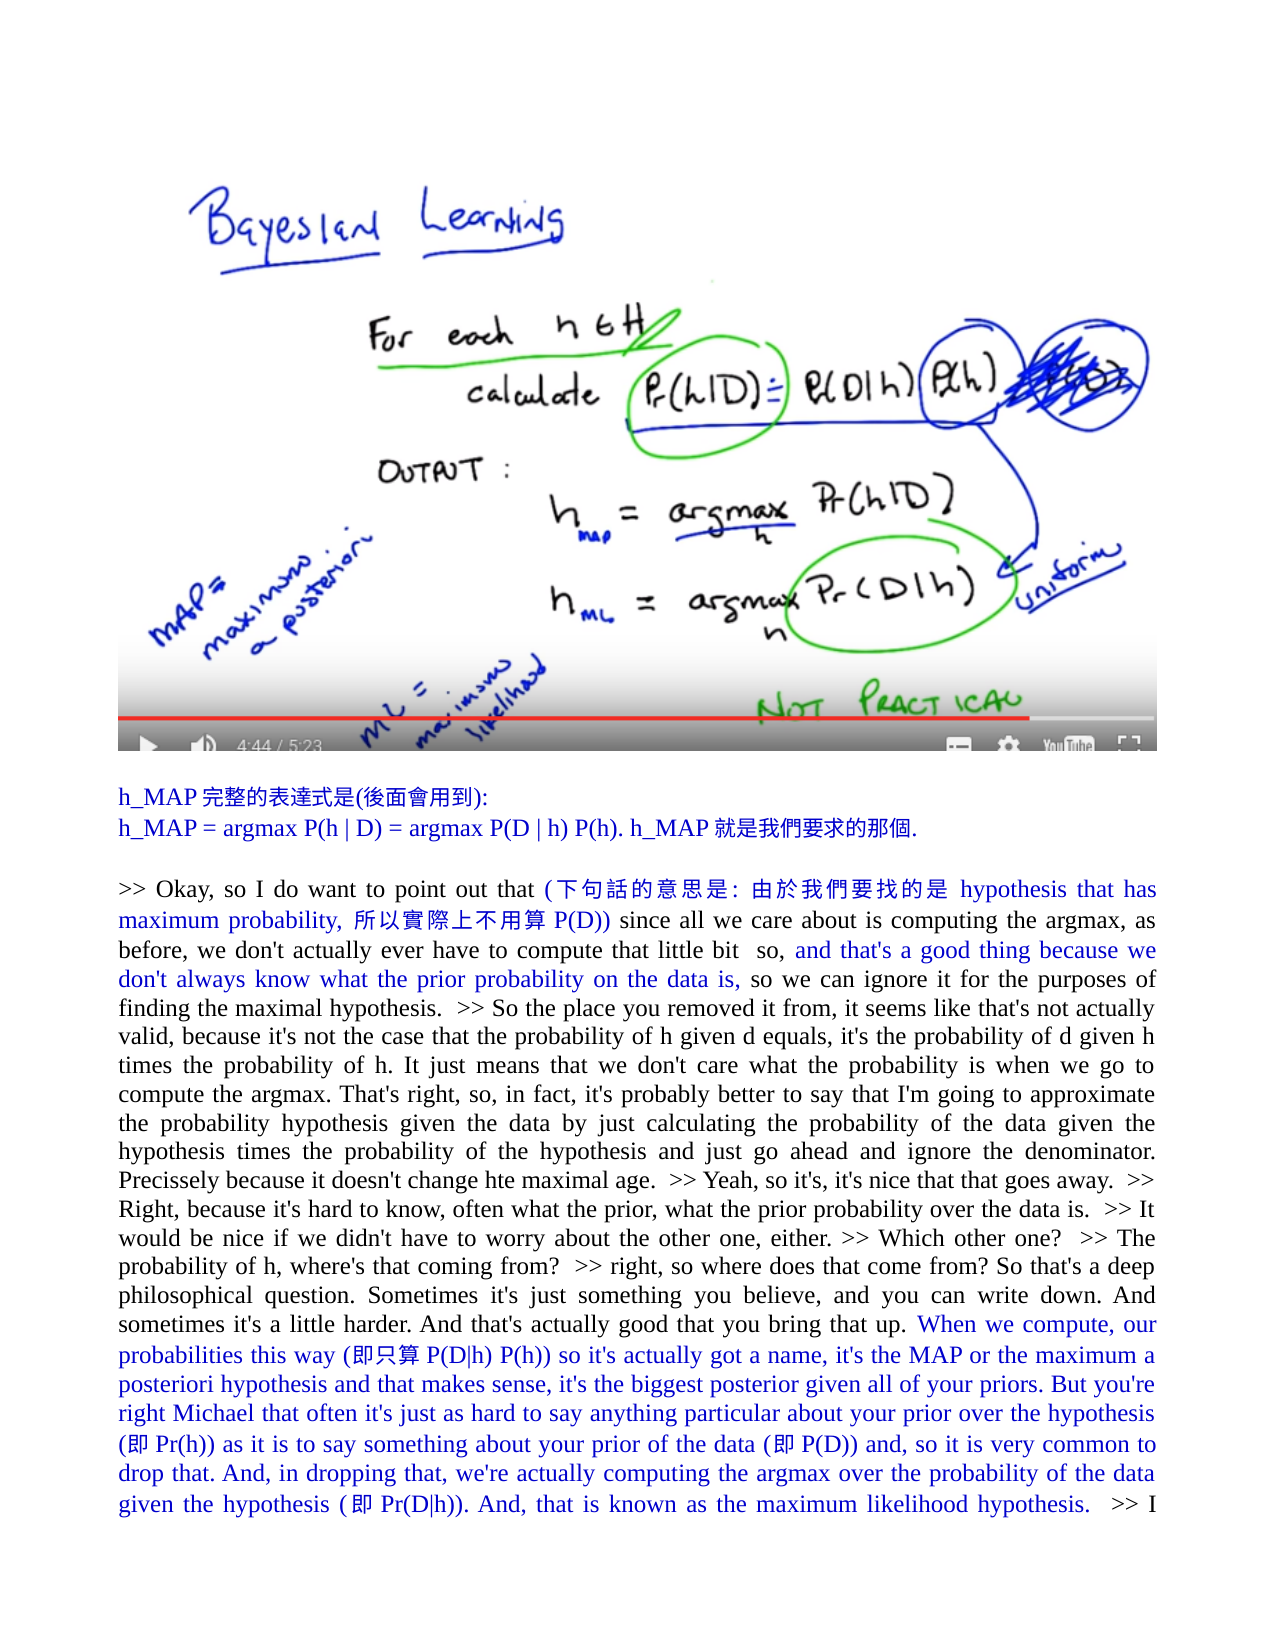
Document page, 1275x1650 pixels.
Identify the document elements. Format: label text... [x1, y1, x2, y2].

picture [118, 175, 1157, 751]
text >> Okay, so I do want to point out that (下句話的意思是: 由於我們要找的是 hypothesis that has maximum probability, 所以實際上不用算P(D)) since all we care about is computing the argmax, as before, we don't actually ever have to compute that little bit so, and that's a good thing because we don't always know what the prior probability on the data is, so we can ignore it for the purposes of finding the maximal hypothesis. >> So the place you removed it from, it seems like that's not actually valid, because it's not the case that the probability of h given d equals, it's the probability of d given h times the probability of h. It just means that we don't care what the probability is when we go to compute the argmax. That's right, so, in fact, it's probably better to say that I'm going to approximate the probability hypothesis given the data by just calculating the probability of the data given the hypothesis times the probability of the hypothesis and just go ahead and ignore the denominator. Precissely because it doesn't change hte maximal age. >> Yeah, so it's, it's nice that that goes away. >> Right, because it's hard to know, often what the prior, what the prior probability over the data is. >> It would be nice if we didn't have to worry about the other one, either. >> Which other one? >> The probability of h, where's that coming from? >> right, so where does that come from? So that's a deep philosophical question. Sometimes it's just something you believe, and you can write down. And sometimes it's a little harder. And that's actually good that you bring that up. When we compute, our probabilities this way (即只算P(D|h) P(h)) so it's actually got a name, it's the MAP or the maximum a posteriori hypothesis and that makes sense, it's the biggest posterior given all of your priors. But you're right Michael that often it's just as hard to say anything particular about your prior over the hypothesis (即Pr(h)) as it is to say something about your prior of the data (即P(D)) and, so it is very common to drop that. And, in dropping that, we're actually computing the argmax over the probability of the data given the hypothesis (即Pr(D|h)). And, that is known as the maximum likelihood hypothesis. >> I [118, 872, 1157, 1519]
text h_MAP = argmax P(h | D) = argmax P(D | h) P(h). h_MAP就是我們要求的那個. [118, 811, 1157, 843]
text h_MAP完整的表達式是(後面會用到): [118, 780, 1157, 811]
